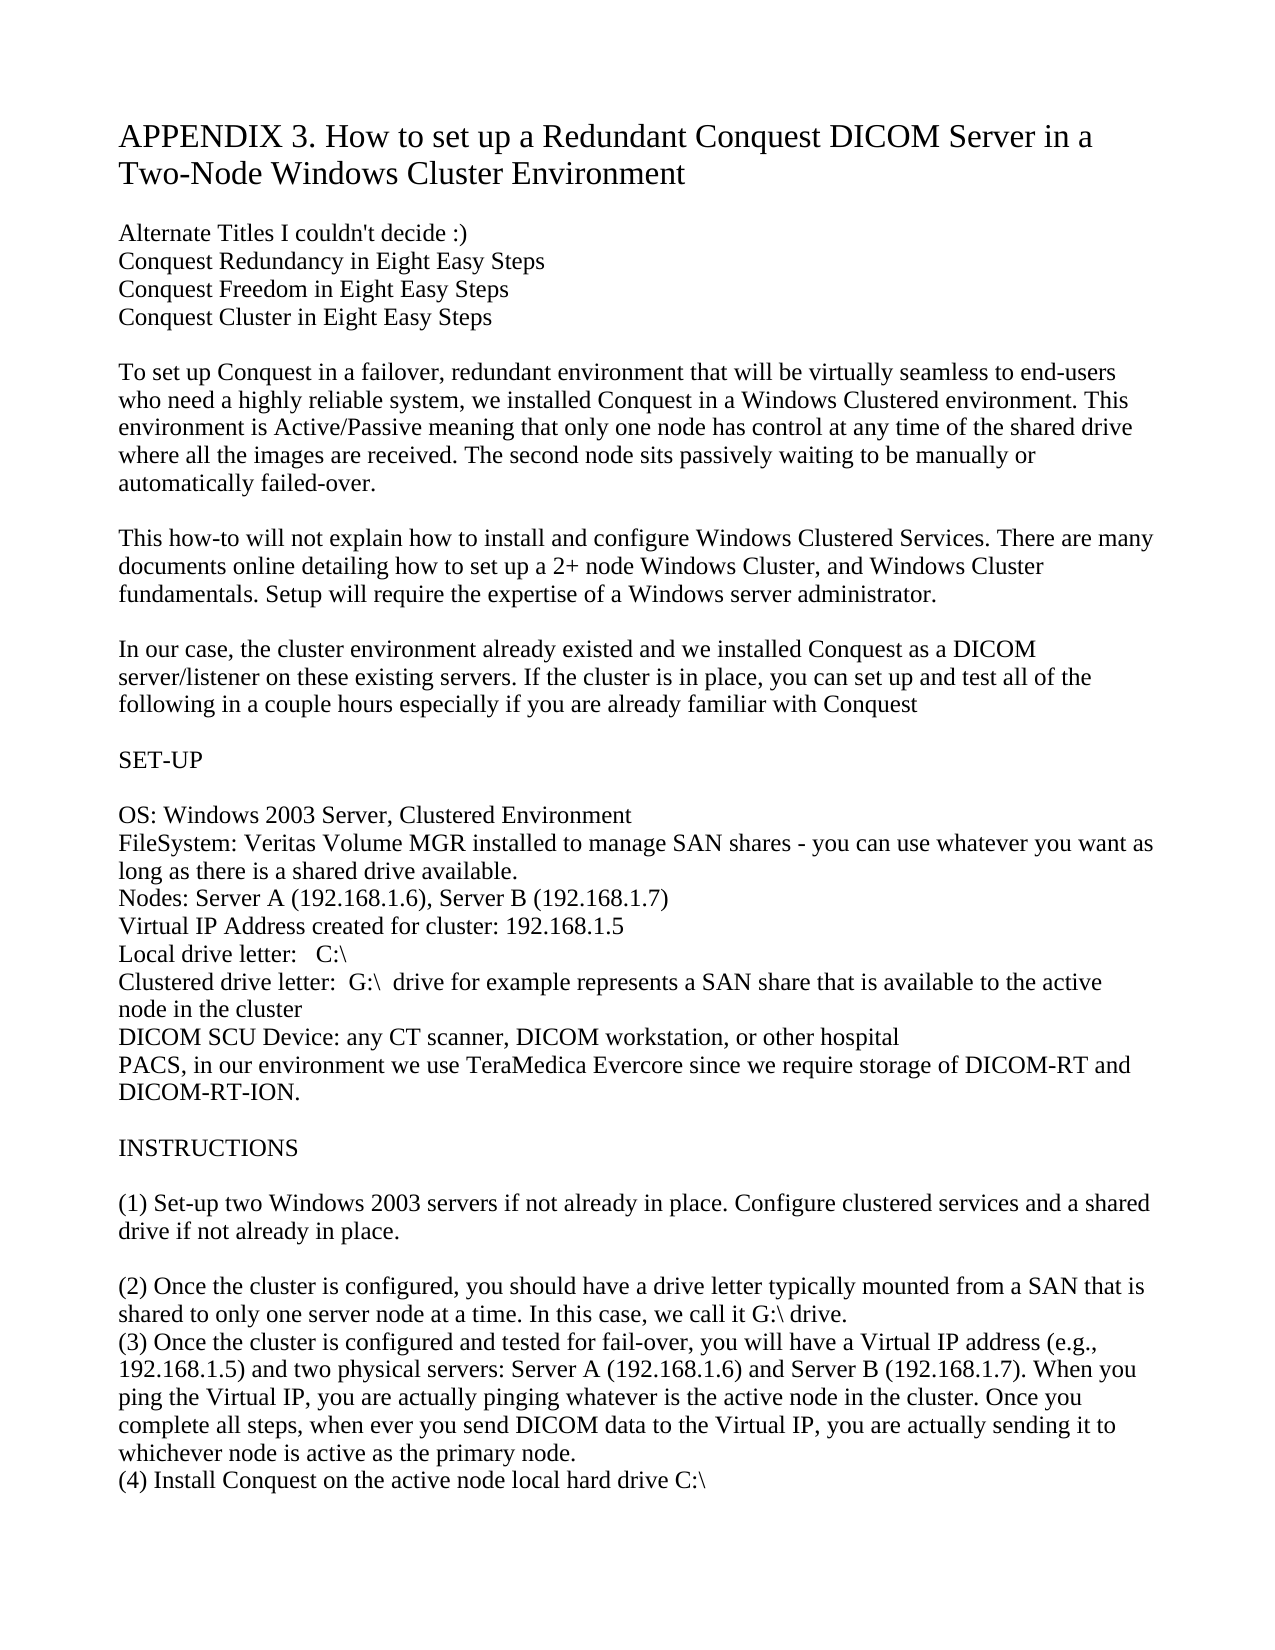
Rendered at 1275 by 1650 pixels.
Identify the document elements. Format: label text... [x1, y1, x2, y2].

text Conquest Redundancy in Eight Easy Steps [118, 247, 1157, 275]
text (3) Once the cluster is configured and tested for fail-over, you will have a Virtual IP address (e.g., 192.168.1.5) and two physical servers: Server A (192.168.1.6) and Server B (192.168.1.7). When you ping the Virtual IP, you are actually pinging whatever is the active node in the cluster. Once you complete all steps, when ever you send DICOM data to the Virtual IP, you are actually sending it to whichever node is active as the primary node. [118, 1328, 1157, 1466]
text Clustered drive letter: G:\ drive for example represents a SAN share that is available to the active node in the cluster [118, 968, 1157, 1023]
text FileSystem: Veritas Volume MGR installed to manage SAN shares - you can use whatever you want as long as there is a shared drive available. [118, 829, 1157, 884]
text DICOM SCU Device: any CT scanner, DICOM workstation, or other hospital [118, 1023, 1157, 1051]
text PACS, in our environment we use TeraMedica Evercore since we require storage of DICOM-RT and DICOM-RT-ION. [118, 1051, 1157, 1106]
text SET-UP [118, 746, 1157, 774]
text Nodes: Server A (192.168.1.6), Server B (192.168.1.7) [118, 884, 1157, 912]
text Conquest Cluster in Eight Easy Steps [118, 303, 1157, 330]
text APPENDIX 3. How to set up a Redundant Conquest DICOM Server in a Two-Node Windows Cluster Environment [118, 118, 1157, 192]
text OS: Windows 2003 Server, Clustered Environment [118, 801, 1157, 829]
text (2) Once the cluster is configured, you should have a drive letter typically mounted from a SAN that is shared to only one server node at a time. In this case, we call it G:\ drive. [118, 1272, 1157, 1328]
text INSTRUCTIONS [118, 1134, 1157, 1162]
text In our case, the cluster environment already existed and we installed Conquest as a DICOM server/listener on these existing servers. If the cluster is in place, you can set up and test all of the following in a couple hours especially if you are already familiar with Conquest [118, 635, 1157, 718]
text (1) Set-up two Windows 2003 servers if not already in place. Configure clustered services and a shared drive if not already in place. [118, 1189, 1157, 1245]
text Virtual IP Address created for cluster: 192.168.1.5 [118, 912, 1157, 940]
text Alternate Titles I couldn't decide :) [118, 219, 1157, 247]
text Local drive letter: C:\ [118, 940, 1157, 968]
text To set up Conquest in a failover, redundant environment that will be virtually seamless to end-users who need a highly reliable system, we installed Conquest in a Windows Clustered environment. This environment is Active/Passive meaning that only one node has control at any time of the shared drive where all the images are received. The second node sits passively waiting to be manually or automatically failed-over. [118, 358, 1157, 497]
text Conquest Freedom in Eight Easy Steps [118, 275, 1157, 303]
text (4) Install Conquest on the active node local hard drive C:\ [118, 1466, 1157, 1494]
text This how-to will not explain how to install and configure Windows Clustered Services. There are many documents online detailing how to set up a 2+ node Windows Cluster, and Windows Cluster fundamentals. Setup will require the expertise of a Windows server administrator. [118, 524, 1157, 607]
